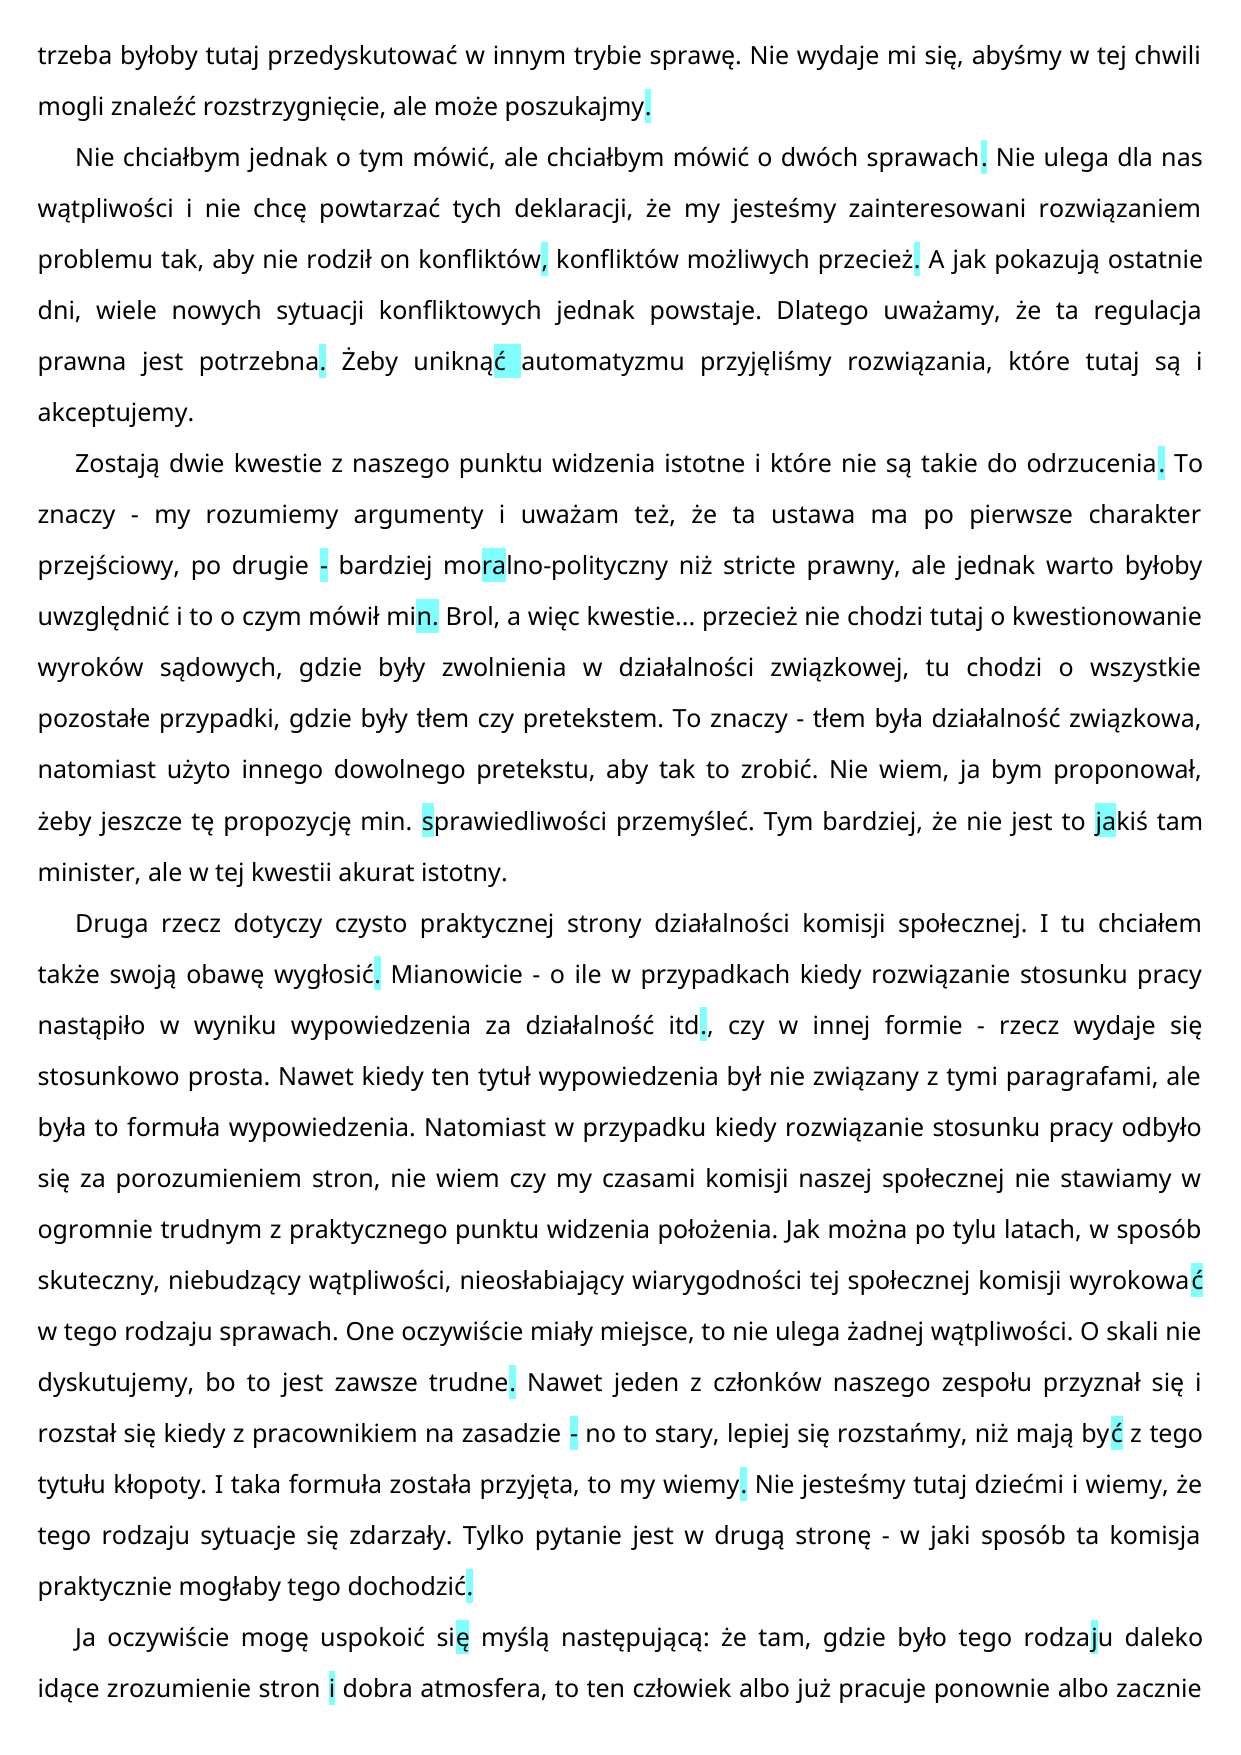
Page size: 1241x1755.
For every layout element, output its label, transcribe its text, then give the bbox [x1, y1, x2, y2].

text Zostają dwie kwestie z naszego punktu widzenia istotne i które nie są takie do odrzucenia. To znaczy - my rozumiemy argumenty i uważam też, że ta ustawa ma po pierwsze charakter przejściowy, po drugie - bardziej moralno-polityczny niż stricte prawny, ale jednak warto byłoby uwzględnić i to o czym mówił min. Brol, a więc kwestie... przecież nie chodzi tutaj o kwestionowanie wyroków sądowych, gdzie były zwolnienia w działalności związkowej, tu chodzi o wszystkie pozostałe przypadki, gdzie były tłem czy pretekstem. To znaczy - tłem była działalność związkowa, natomiast użyto innego dowolnego pretekstu, aby tak to zrobić. Nie wiem, ja bym proponował, żeby jeszcze tę propozycję min. sprawiedliwości przemyśleć. Tym bardziej, że nie jest to jakiś tam minister, ale w tej kwestii akurat istotny. [37, 446, 1203, 888]
text Ja oczywiście mogę uspokoić się myślą następującą: że tam, gdzie było tego rodzaju daleko idące zrozumienie stron i dobra atmosfera, to ten człowiek albo już pracuje ponownie albo zacznie [37, 1620, 1203, 1705]
text trzeba byłoby tutaj przedyskutować w innym trybie sprawę. Nie wydaje mi się, abyśmy w tej chwili mogli znaleźć rozstrzygnięcie, ale może poszukajmy. [37, 37, 1203, 123]
text Druga rzecz dotyczy czysto praktycznej strony działalności komisji społecznej. I tu chciałem także swoją obawę wygłosić. Mianowicie - o ile w przypadkach kiedy rozwiązanie stosunku pracy nastąpiło w wyniku wypowiedzenia za działalność itd., czy w innej formie - rzecz wydaje się stosunkowo prosta. Nawet kiedy ten tytuł wypowiedzenia był nie związany z tymi paragrafami, ale była to formuła wypowiedzenia. Natomiast w przypadku kiedy rozwiązanie stosunku pracy odbyło się za porozumieniem stron, nie wiem czy my czasami komisji naszej społecznej nie stawiamy w ogromnie trudnym z praktycznego punktu widzenia położenia. Jak można po tylu latach, w sposób skuteczny, niebudzący wątpliwości, nieosłabiający wiarygodności tej społecznej komisji wyrokować w tego rodzaju sprawach. One oczywiście miały miejsce, to nie ulega żadnej wątpliwości. O skali nie dyskutujemy, bo to jest zawsze trudne. Nawet jeden z członków naszego zespołu przyznał się i rozstał się kiedy z pracownikiem na zasadzie - no to stary, lepiej się rozstańmy, niż mają być z tego tytułu kłopoty. I taka formuła została przyjęta, to my wiemy. Nie jesteśmy tutaj dziećmi i wiemy, że tego rodzaju sytuacje się zdarzały. Tylko pytanie jest w drugą stronę - w jaki sposób ta komisja praktycznie mogłaby tego dochodzić. [37, 905, 1203, 1603]
text Nie chciałbym jednak o tym mówić, ale chciałbym mówić o dwóch sprawach. Nie ulega dla nas wątpliwości i nie chcę powtarzać tych deklaracji, że my jesteśmy zainteresowani rozwiązaniem problemu tak, aby nie rodził on konfliktów, konfliktów możliwych przecież. A jak pokazują ostatnie dni, wiele nowych sytuacji konfliktowych jednak powstaje. Dlatego uważamy, że ta regulacja prawna jest potrzebna. Żeby uniknąć automatyzmu przyjęliśmy rozwiązania, które tutaj są i akceptujemy. [37, 139, 1203, 429]
